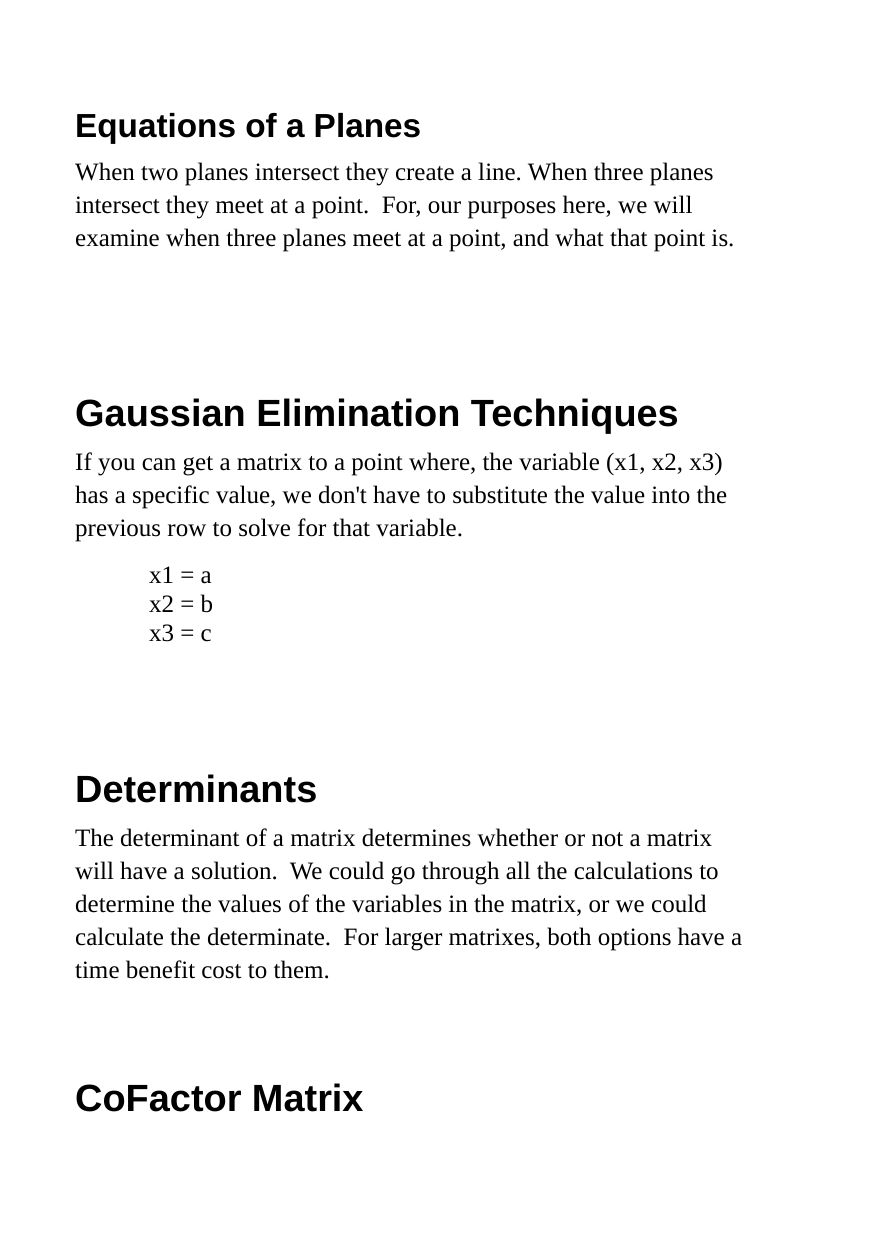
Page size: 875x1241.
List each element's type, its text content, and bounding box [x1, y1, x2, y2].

text x1 = a [149, 561, 756, 589]
subtitle Equations of a Planes [75, 106, 756, 144]
text When two planes intersect they create a line. When three planes intersect they meet at a point. For, our purposes here, we will examine when three planes meet at a point, and what that point is. [75, 157, 756, 252]
text x2 = b [149, 589, 756, 618]
subtitle Determinants [75, 767, 756, 811]
subtitle Gaussian Elimination Techniques [75, 391, 756, 434]
text If you can get a matrix to a point where, the variable (x1, x2, x3) has a specific value, we don't have to substitute the value into the previous row to solve for that variable. [75, 447, 756, 542]
text The determinant of a matrix determines whether or not a matrix will have a solution. We could go through all the calculations to determine the values of the variables in the matrix, or we could calculate the determinate. For larger matrixes, both options have a time benefit cost to them. [75, 823, 756, 984]
subtitle CoFactor Matrix [75, 1075, 756, 1119]
text x3 = c [149, 618, 756, 647]
